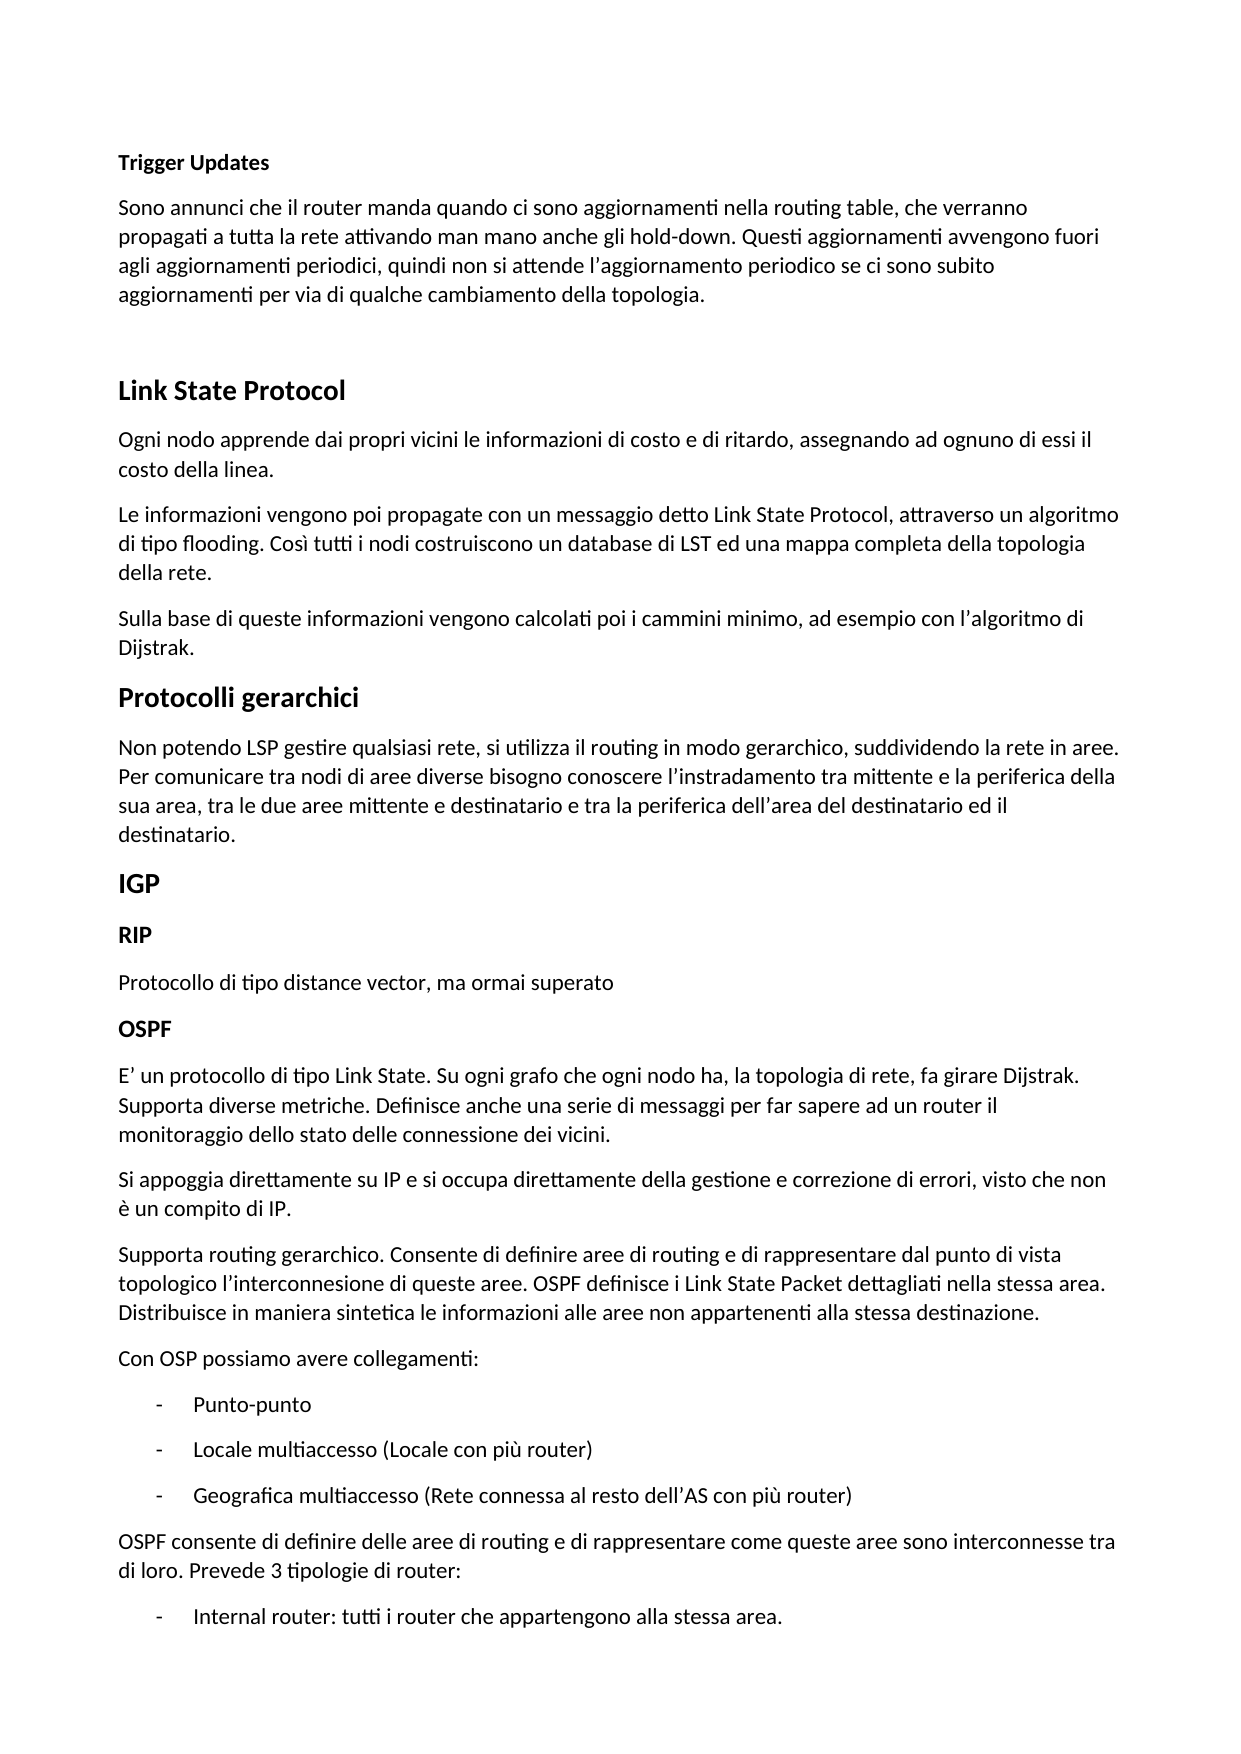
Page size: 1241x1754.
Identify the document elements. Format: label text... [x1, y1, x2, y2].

text Sulla base di queste informazioni vengono calcolati poi i cammini minimo, ad esempio con l’algoritmo di Dijstrak. [118, 604, 1122, 661]
text Protocolli gerarchici [118, 679, 1122, 715]
text Link State Protocol [118, 372, 1122, 408]
text Si appoggia direttamente su IP e si occupa direttamente della gestione e correzione di errori, visto che non è un compito di IP. [118, 1166, 1122, 1223]
text Protocollo di tipo distance vector, ma ormai superato [118, 968, 1122, 996]
list Locale multiaccesso (Locale con più router) [156, 1436, 1122, 1464]
list Geografica multiaccesso (Rete connessa al resto dell’AS con più router) [156, 1481, 1122, 1509]
text Trigger Updates [118, 148, 1122, 176]
text Ogni nodo apprende dai propri vicini le informazioni di costo e di ritardo, assegnando ad ognuno di essi il costo della linea. [118, 426, 1122, 483]
text E’ un protocollo di tipo Link State. Su ogni grafo che ogni nodo ha, la topologia di rete, fa girare Dijstrak. Supporta diverse metriche. Definisce anche una serie di messaggi per far sapere ad un router il monitoraggio dello stato delle connessione dei vicini. [118, 1062, 1122, 1148]
list Internal router: tutti i router che appartengono alla stessa area. [156, 1602, 1122, 1630]
text OSPF consente di definire delle aree di routing e di rappresentare come queste aree sono interconnesse tra di loro. Prevede 3 tipologie di router: [118, 1527, 1122, 1584]
text OSPF [118, 1013, 1122, 1044]
text RIP [118, 919, 1122, 950]
text Supporta routing gerarchico. Consente di definire aree di routing e di rappresentare dal punto di vista topologico l’interconnesione di queste aree. OSPF definisce i Link State Packet dettagliati nella stessa area. Distribuisce in maniera sintetica le informazioni alle aree non appartenenti alla stessa destinazione. [118, 1240, 1122, 1326]
list Punto-punto [156, 1390, 1122, 1418]
text Sono annunci che il router manda quando ci sono aggiornamenti nella routing table, che verranno propagati a tutta la rete attivando man mano anche gli hold-down. Questi aggiornamenti avvengono fuori agli aggiornamenti periodici, quindi non si attende l’aggiornamento periodico se ci sono subito aggiornamenti per via di qualche cambiamento della topologia. [118, 193, 1122, 308]
text Con OSP possiamo avere collegamenti: [118, 1344, 1122, 1372]
text Non potendo LSP gestire qualsiasi rete, si utilizza il routing in modo gerarchico, suddividendo la rete in aree. Per comunicare tra nodi di aree diverse bisogno conoscere l’instradamento tra mittente e la periferica della sua area, tra le due aree mittente e destinatario e tra la periferica dell’area del destinatario ed il destinatario. [118, 733, 1122, 848]
text IGP [118, 866, 1122, 901]
text Le informazioni vengono poi propagate con un messaggio detto Link State Protocol, attraverso un algoritmo di tipo flooding. Così tutti i nodi costruiscono un database di LST ed una mappa completa della topologia della rete. [118, 500, 1122, 587]
